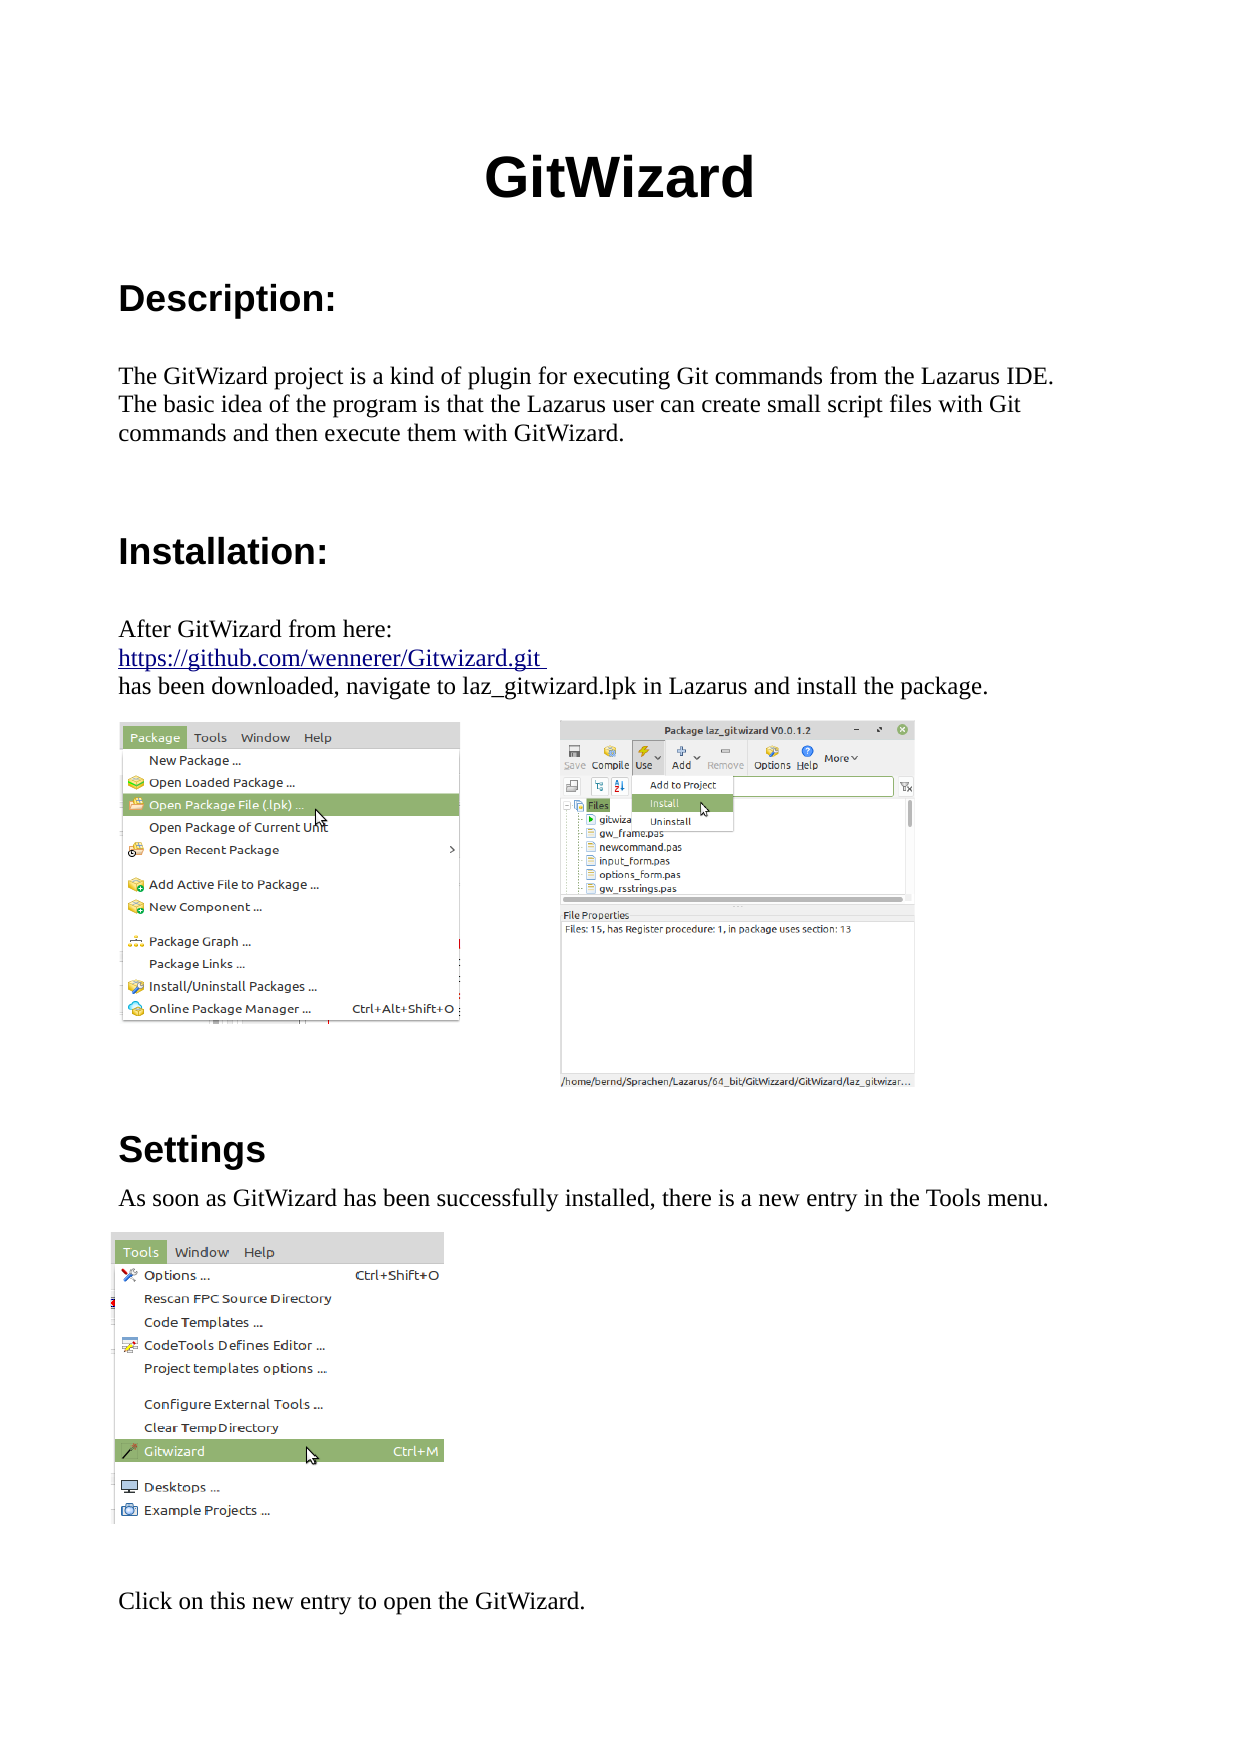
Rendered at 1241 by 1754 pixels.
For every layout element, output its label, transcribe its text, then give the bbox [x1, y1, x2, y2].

subtitle Description: [118, 276, 1122, 319]
subtitle Settings [118, 1128, 1122, 1171]
text https://github.com/wennerer/Gitwizard.git [118, 643, 1122, 671]
text The basic idea of the program is that the Lazarus user can create small script files with Git commands and then execute them with GitWizard. [118, 389, 1122, 447]
text has been downloaded, navigate to laz_gitwizard.lpk in Lazarus and install the package. [118, 671, 1122, 700]
text Click on this new entry to open the GitWizard. [118, 1586, 1122, 1614]
subtitle Installation: [118, 529, 1122, 573]
picture [110, 1232, 444, 1524]
title GitWizard [118, 143, 1122, 210]
picture [119, 722, 461, 1024]
text After GitWizard from here: [118, 614, 1122, 643]
picture [560, 720, 915, 1087]
text As soon as GitWizard has been successfully installed, there is a new entry in the Tools menu. [118, 1183, 1122, 1212]
text The GitWizard project is a kind of plugin for executing Git commands from the Lazarus IDE. [118, 361, 1122, 389]
